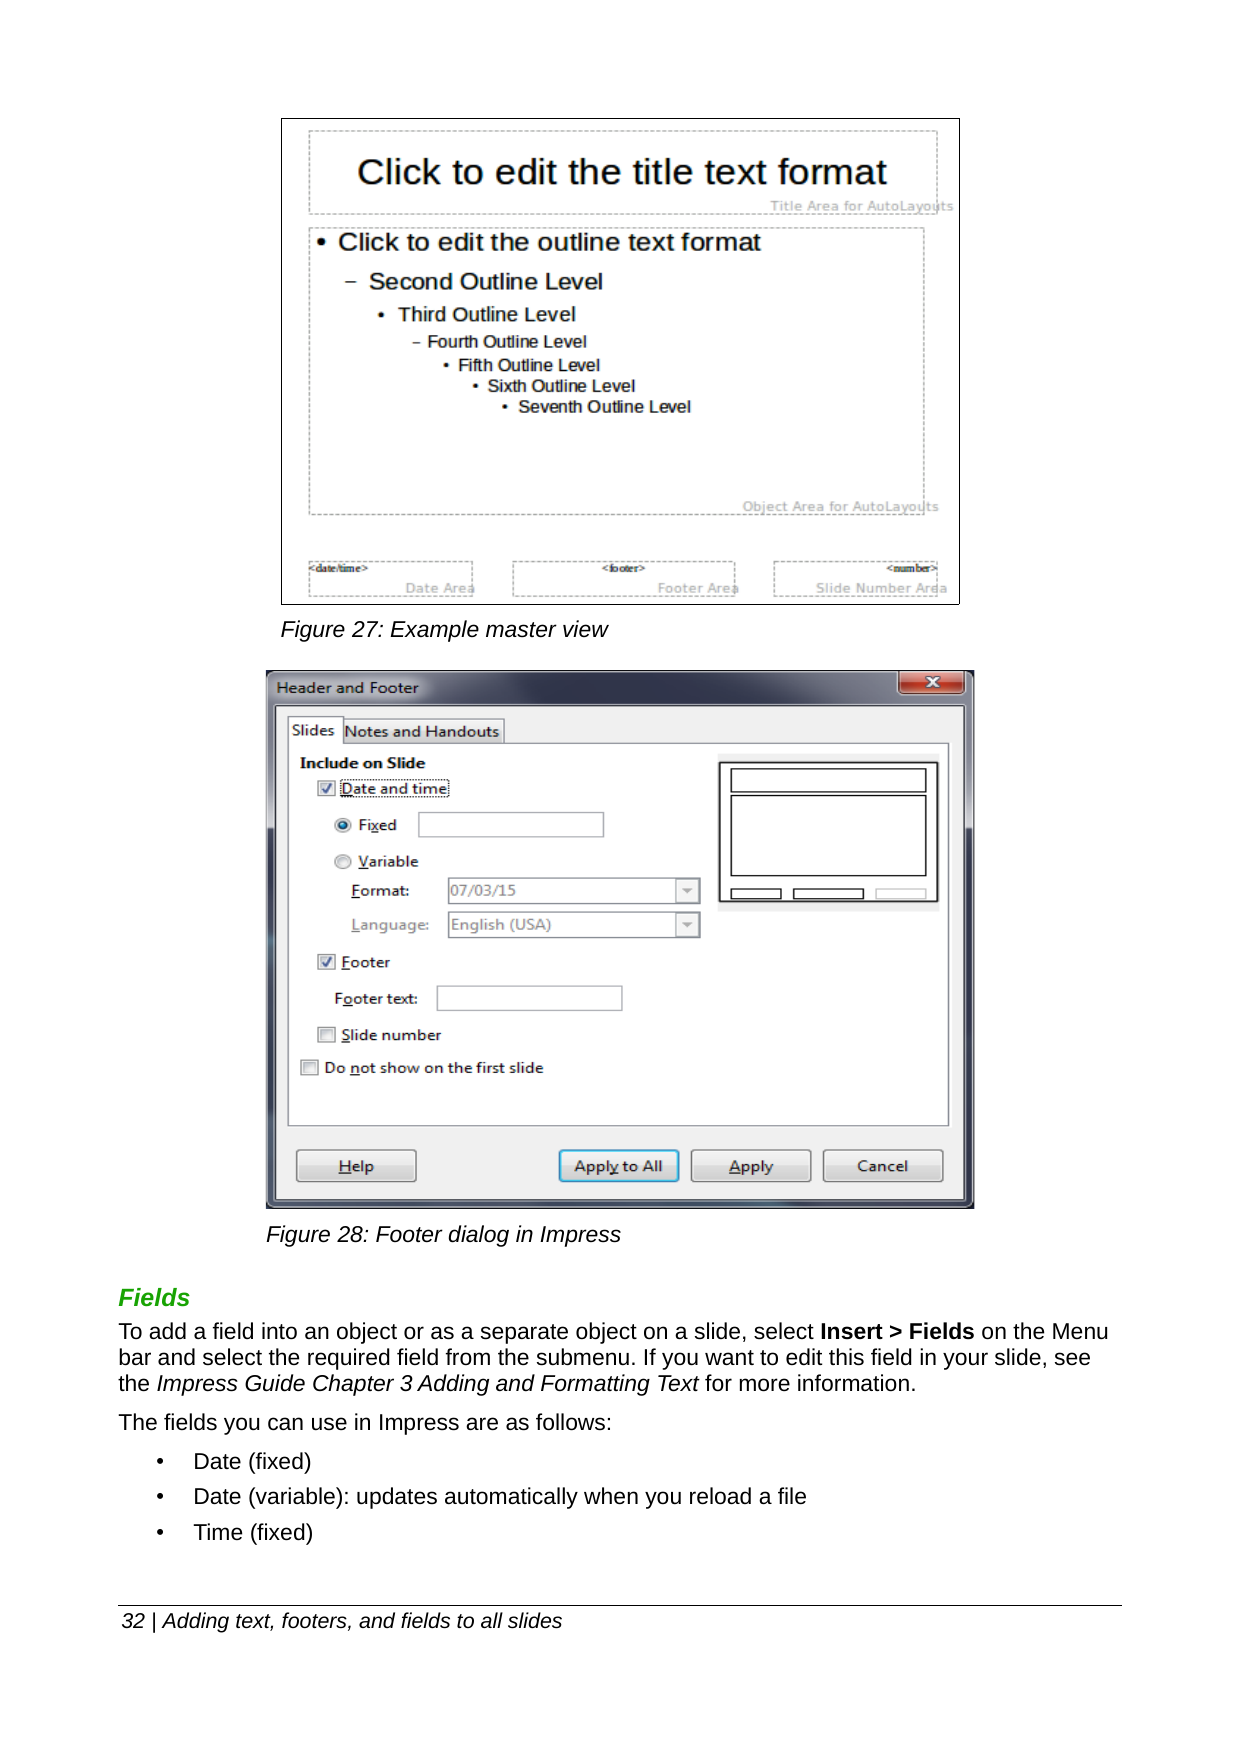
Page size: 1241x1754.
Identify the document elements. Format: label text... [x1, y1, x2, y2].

list Date (fixed) [156, 1448, 1122, 1474]
list Time (fixed) [156, 1518, 1122, 1545]
subtitle Fields [118, 1283, 1122, 1312]
text Figure 27: Example master view [280, 616, 960, 642]
picture [265, 670, 975, 1209]
list The fields you can use in Impress are as follows: [118, 1409, 1122, 1436]
text Figure 28: Footer dialog in Impress [266, 1221, 974, 1247]
picture [282, 119, 959, 604]
list Date (variable): updates automatically when you reload a file [156, 1483, 1122, 1510]
text To add a field into an object or as a separate object on a slide, select Insert > Fields on the Menu bar and select the required field from the submenu. If you want to edit this field in your slide, see the Impress Guide Chapter 3 Adding and Formatting Text for more information. [118, 1318, 1122, 1397]
